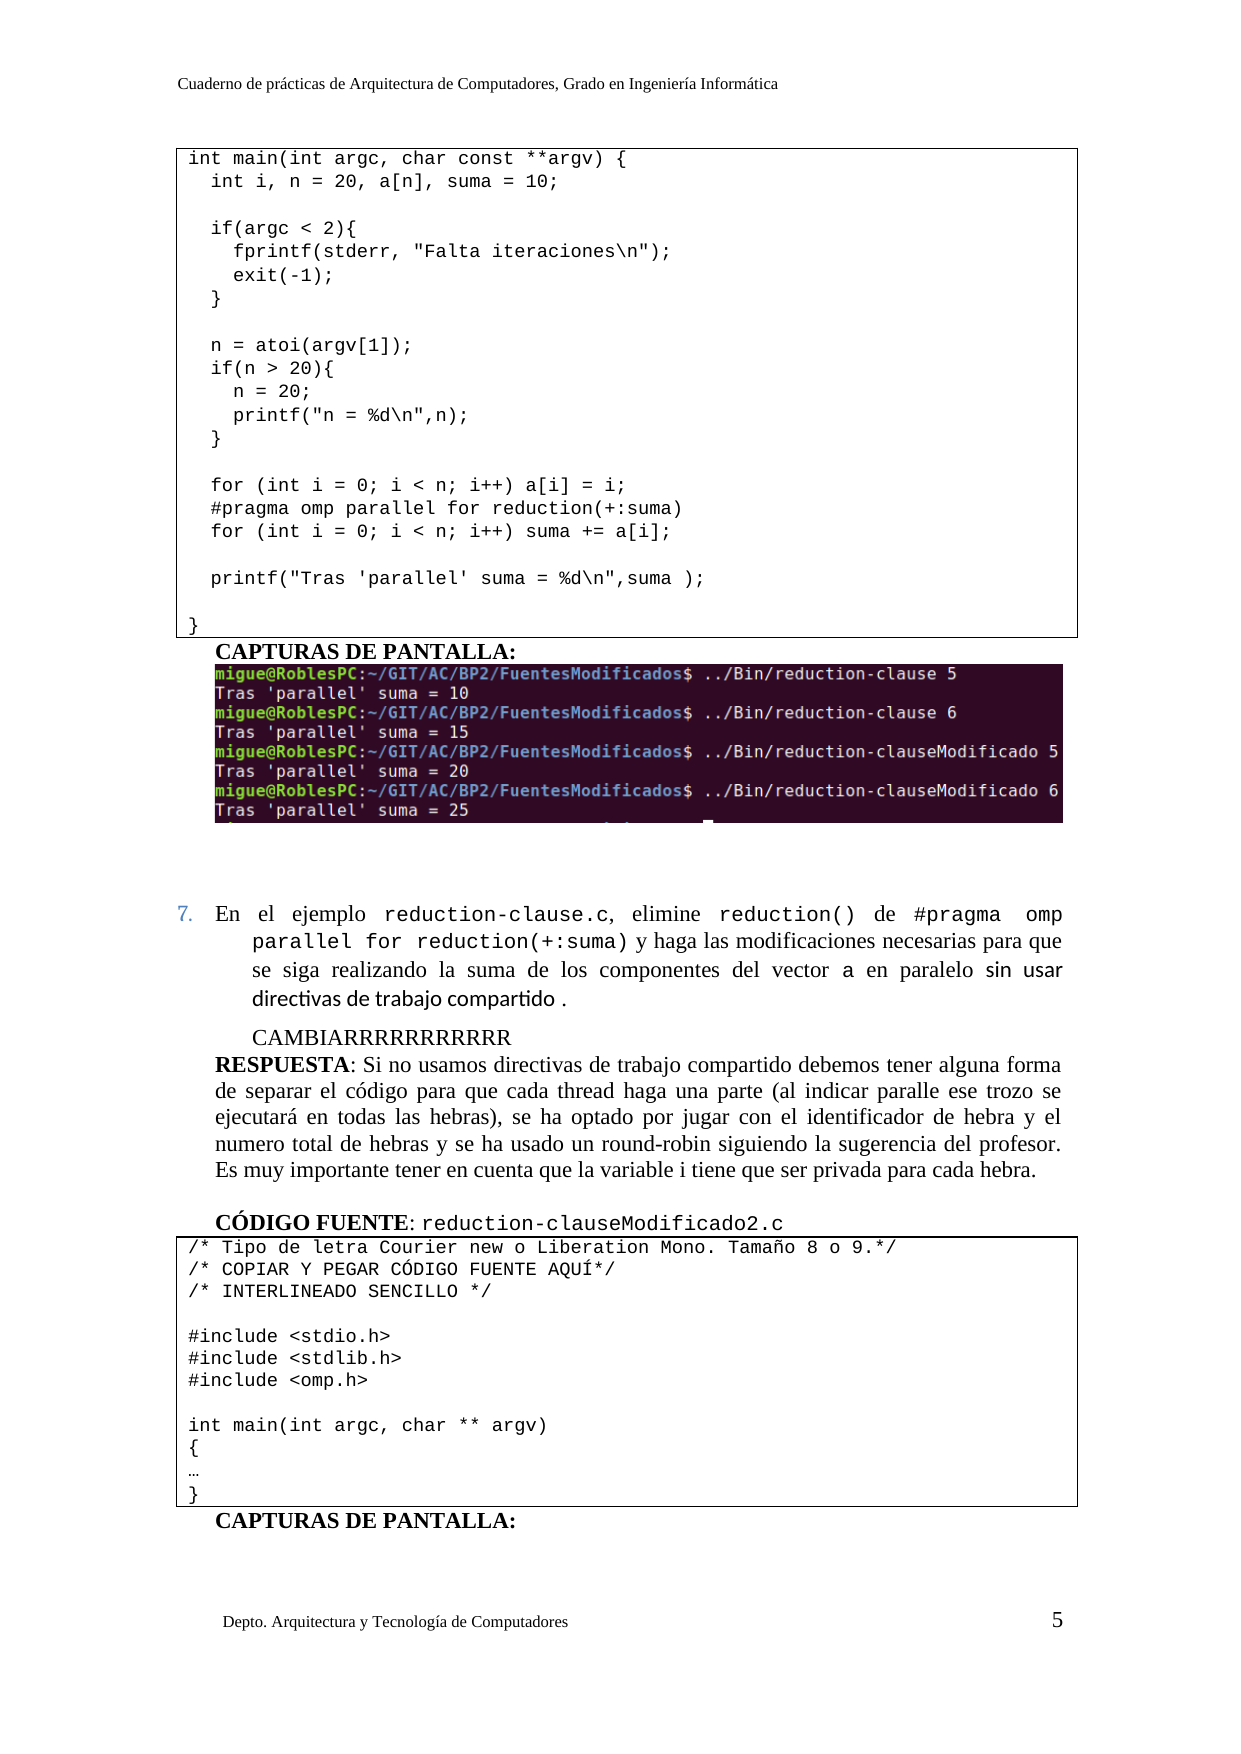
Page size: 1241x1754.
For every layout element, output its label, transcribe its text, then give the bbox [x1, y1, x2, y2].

text CAPTURAS DE PANTALLA: [215, 638, 1063, 664]
list CAMBIARRRRRRRRRRR [177, 1024, 1063, 1051]
list En el ejemplo reduction-clause.c, elimine reduction() de #pragma omp parallel for reduction(+:suma) y haga las modificaciones necesarias para que se siga realizando la suma de los componentes del vector a en paralelo sin usar directivas de trabajo compartido . [177, 900, 1063, 1012]
table_header /* Tipo de letra Courier new o Liberation Mono. Tamaño 8 o 9.*/ /* COPIAR Y PEGAR CÓDIGO FUENTE AQUÍ*/ /* INTERLINEADO SENCILLO */ #include <stdio.h> #include <stdlib.h> #include <omp.h> int main(int argc, char ** argv) { … } [177, 1238, 1077, 1506]
text CÓDIGO FUENTE: reduction-clauseModificado2.c [215, 1209, 1063, 1236]
text CAPTURAS DE PANTALLA: [215, 1507, 1063, 1534]
picture [214, 664, 1063, 823]
text RESPUESTA: Si no usamos directivas de trabajo compartido debemos tener alguna forma de separar el código para que cada thread haga una parte (al indicar paralle ese trozo se ejecutará en todas las hebras), se ha optado por jugar con el identificador de hebra y el numero total de hebras y se ha usado un round-robin siguiendo la sugerencia del profesor. Es muy importante tener en cuenta que la variable i tiene que ser privada para cada hebra. [215, 1051, 1063, 1182]
table_header int main(int argc, char const **argv) { int i, n = 20, a[n], suma = 10; if(argc < 2){ fprintf(stderr, "Falta iteraciones\n"); exit(-1); } n = atoi(argv[1]); if(n > 20){ n = 20; printf("n = %d\n",n); } for (int i = 0; i < n; i++) a[i] = i; #pragma omp parallel for reduction(+:suma) for (int i = 0; i < n; i++) suma += a[i]; printf("Tras 'parallel' suma = %d\n",suma ); } [177, 149, 1077, 637]
